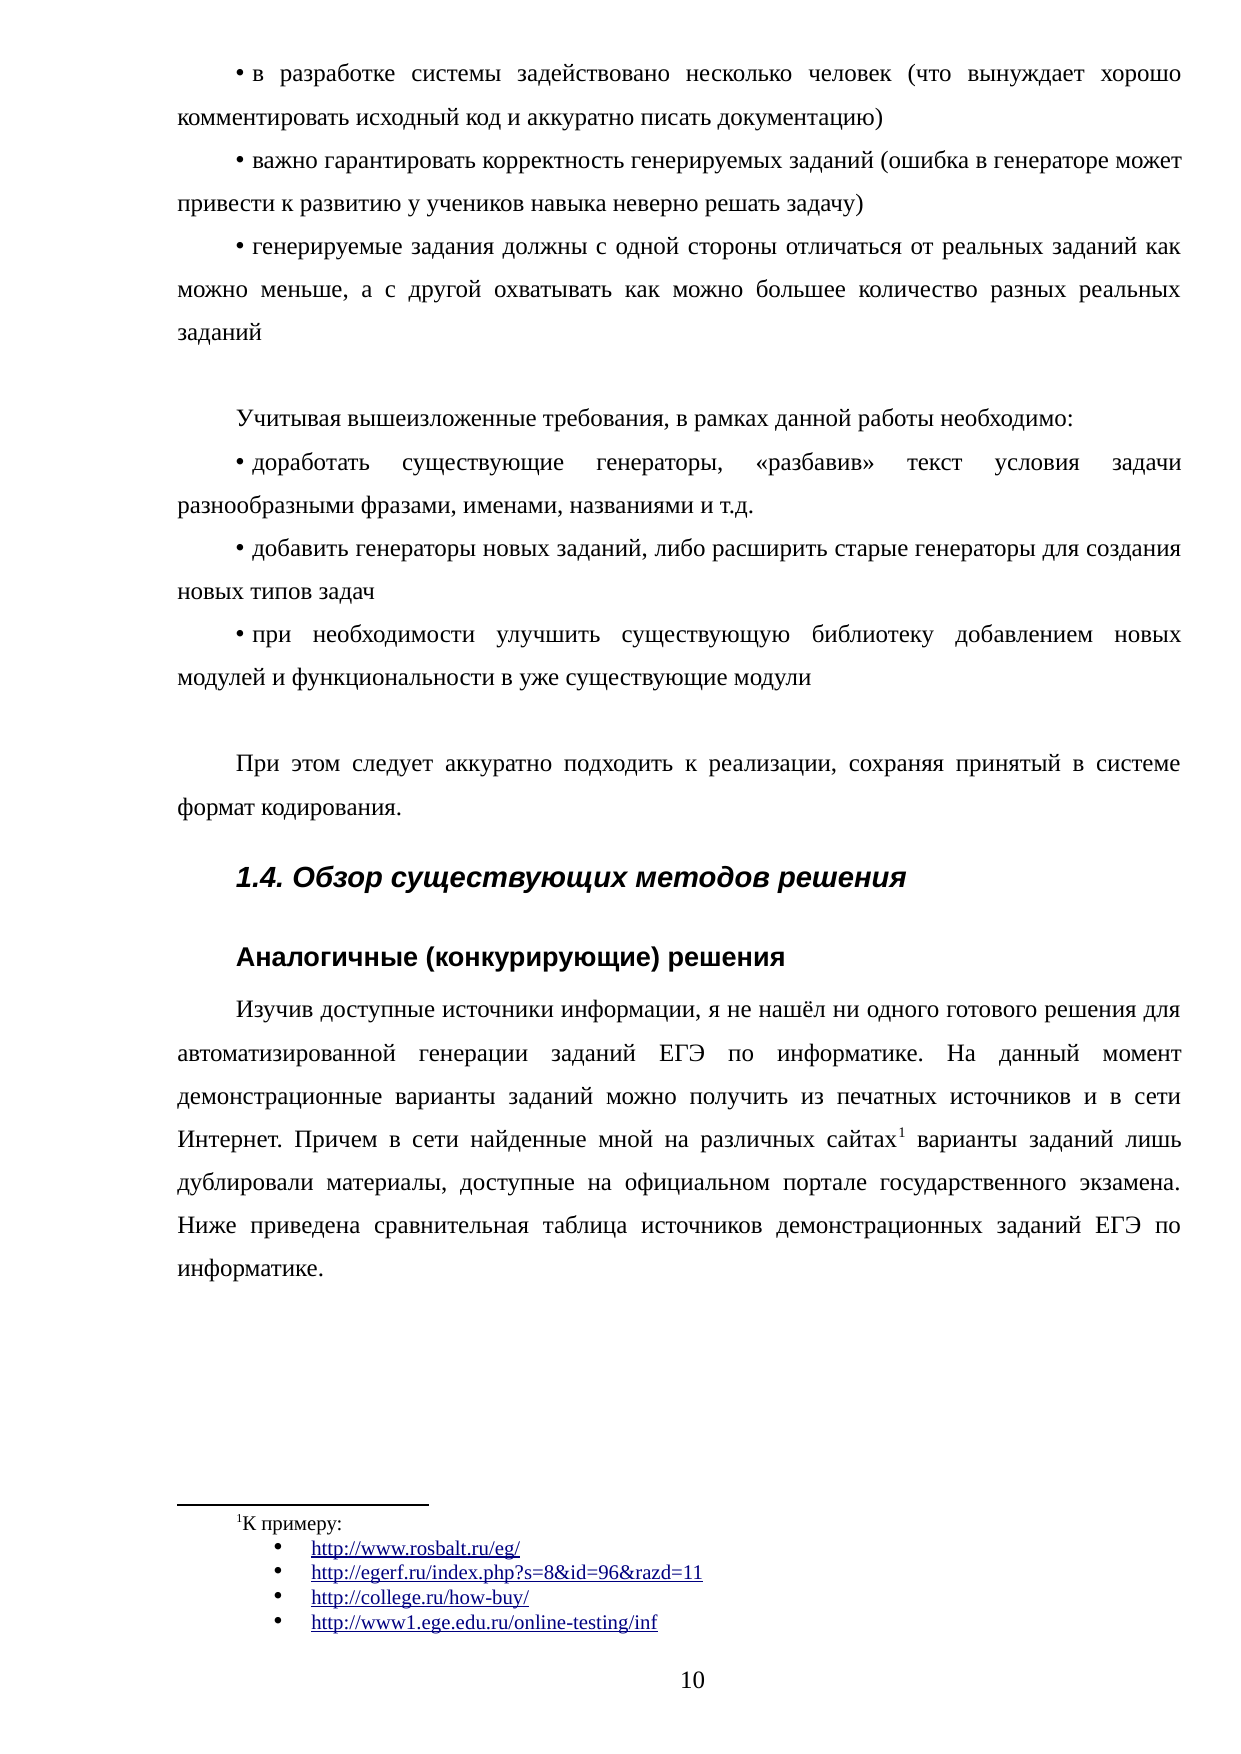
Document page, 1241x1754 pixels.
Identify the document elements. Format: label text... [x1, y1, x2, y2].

list добавить генераторы новых заданий, либо расширить старые генераторы для создания новых типов задач [177, 533, 1182, 605]
text Учитывая вышеизложенные требования, в рамках данной работы необходимо: [177, 403, 1182, 432]
list http://www.rosbalt.ru/eg/ [273, 1535, 1182, 1560]
list http://egerf.ru/index.php?s=8&id=96&razd=11 [273, 1560, 1182, 1585]
text К примеру: [236, 1511, 1182, 1535]
text Изучив доступные источники информации, я не нашёл ни одного готового решения для автоматизированной генерации заданий ЕГЭ по информатике. На данный момент демонстрационные варианты заданий можно получить из печатных источников и в сети Интернет. Причем в сети найденные мной на различных сайтах варианты заданий лишь дублировали материалы, доступные на официальном портале государственного экзамена. Ниже приведена сравнительная таблица источников демонстрационных заданий ЕГЭ по информатике. [177, 994, 1182, 1282]
list доработать существующие генераторы, «разбавив» текст условия задачи разнообразными фразами, именами, названиями и т.д. [177, 447, 1182, 518]
list генерируемые задания должны с одной стороны отличаться от реальных заданий как можно меньше, а с другой охватывать как можно большее количество разных реальных заданий [177, 231, 1182, 346]
list важно гарантировать корректность генерируемых заданий (ошибка в генераторе может привести к развитию у учеников навыка неверно решать задачу) [177, 145, 1182, 217]
subtitle 1.4. Обзор существующих методов решения [177, 860, 1182, 893]
subtitle Аналогичные (конкурирующие) решения [177, 941, 1182, 973]
text При этом следует аккуратно подходить к реализации, сохраняя принятый в системе формат кодирования. [177, 748, 1182, 820]
list http://college.ru/how-buy/ [273, 1585, 1182, 1610]
list в разработке системы задействовано несколько человек (что вынуждает хорошо комментировать исходный код и аккуратно писать документацию) [177, 58, 1182, 130]
list http://www1.ege.edu.ru/online-testing/inf [273, 1610, 1182, 1635]
list при необходимости улучшить существующую библиотеку добавлением новых модулей и функциональности в уже существующие модули [177, 619, 1182, 691]
